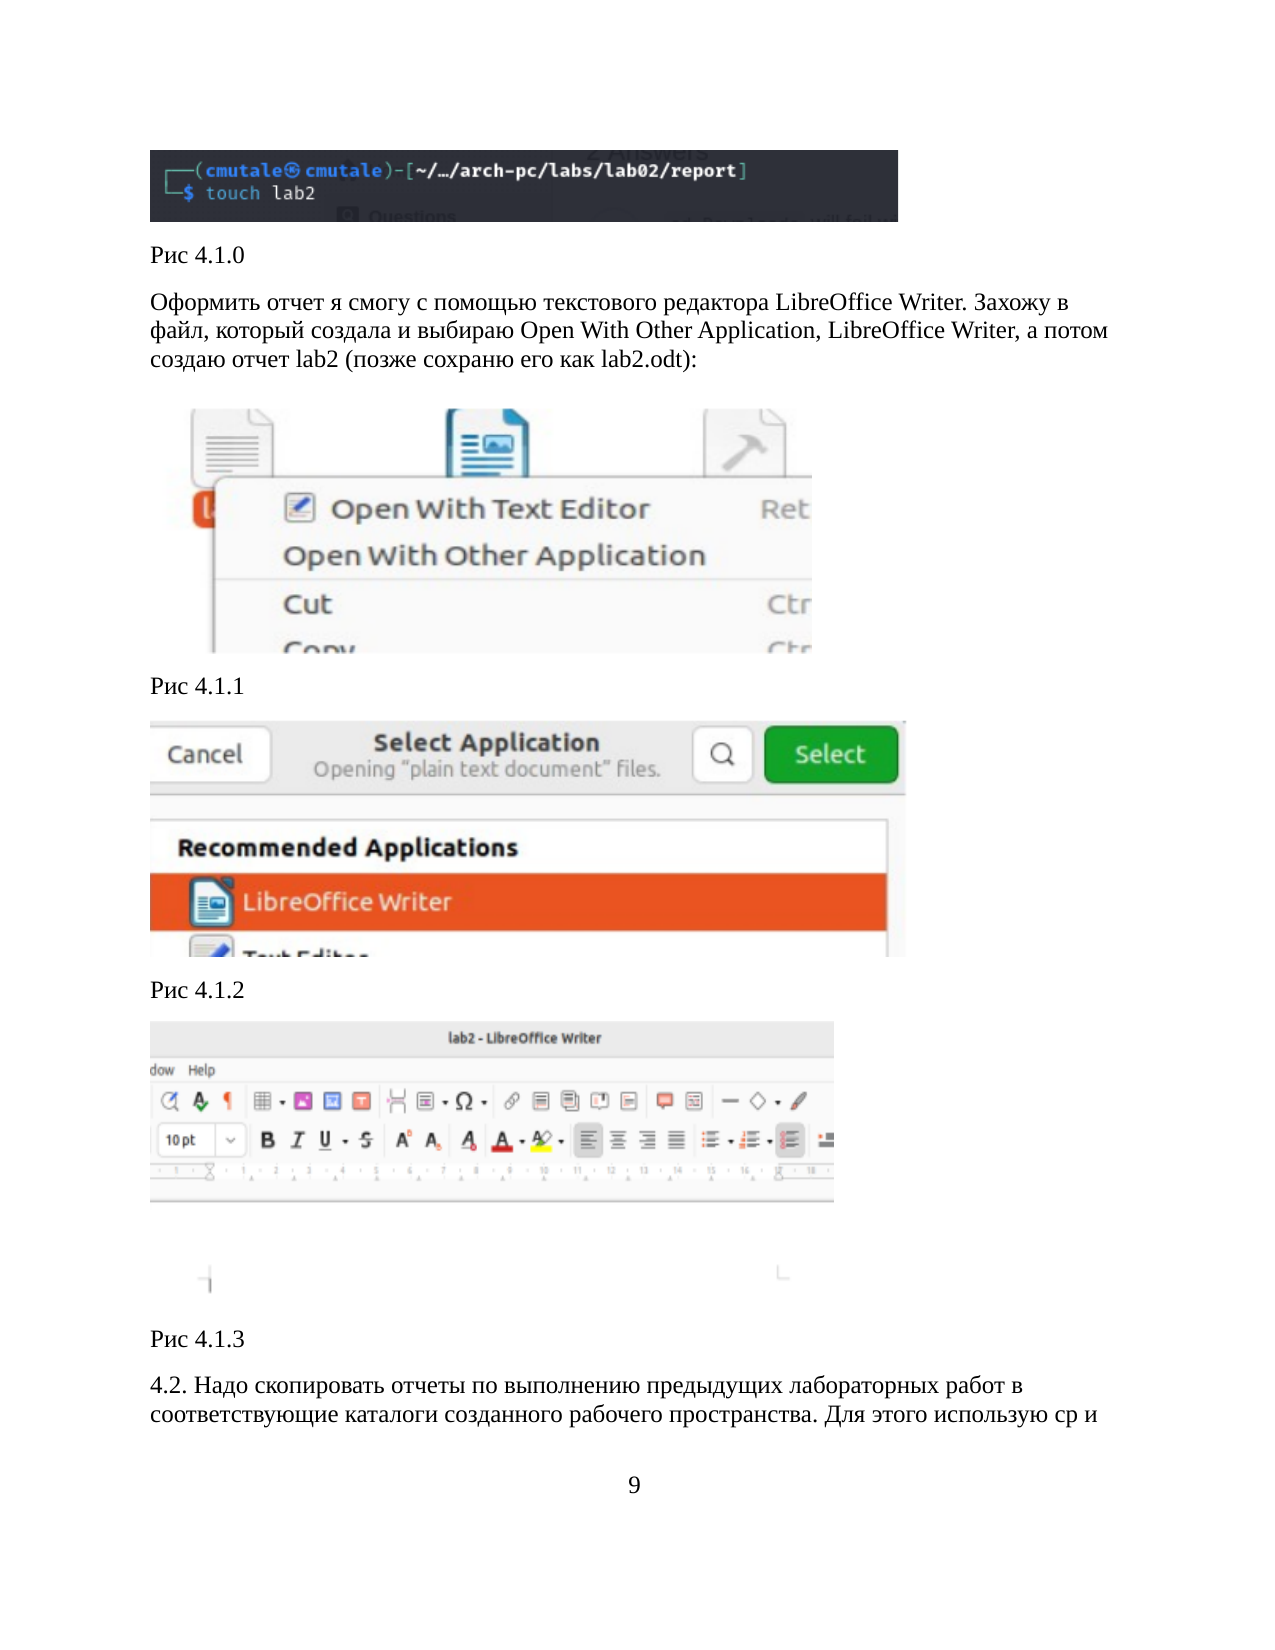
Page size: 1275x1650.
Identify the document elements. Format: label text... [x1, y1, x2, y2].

picture [150, 1021, 834, 1306]
text Оформить отчет я смогу с помощью текстового редактора LibreOffice Writer. Захожу в файл, который создала и выбираю Open With Other Application, LibreOffice Writer, а потом создаю отчет lab2 (позже сохраню его как lab2.odt): [150, 287, 1125, 373]
text 4.2. Надо скопировать отчеты по выполнению предыдущих лабораторных работ в соответствующие каталоги созданного рабочего пространства. Для этого использую cp и [150, 1370, 1125, 1428]
picture [150, 390, 812, 654]
text Рис 4.1.0 [150, 240, 1125, 269]
picture [150, 718, 908, 957]
text Рис 4.1.1 [150, 671, 1125, 700]
text Рис 4.1.2 [150, 975, 1125, 1004]
text Рис 4.1.3 [150, 1324, 1125, 1352]
picture [150, 150, 899, 222]
